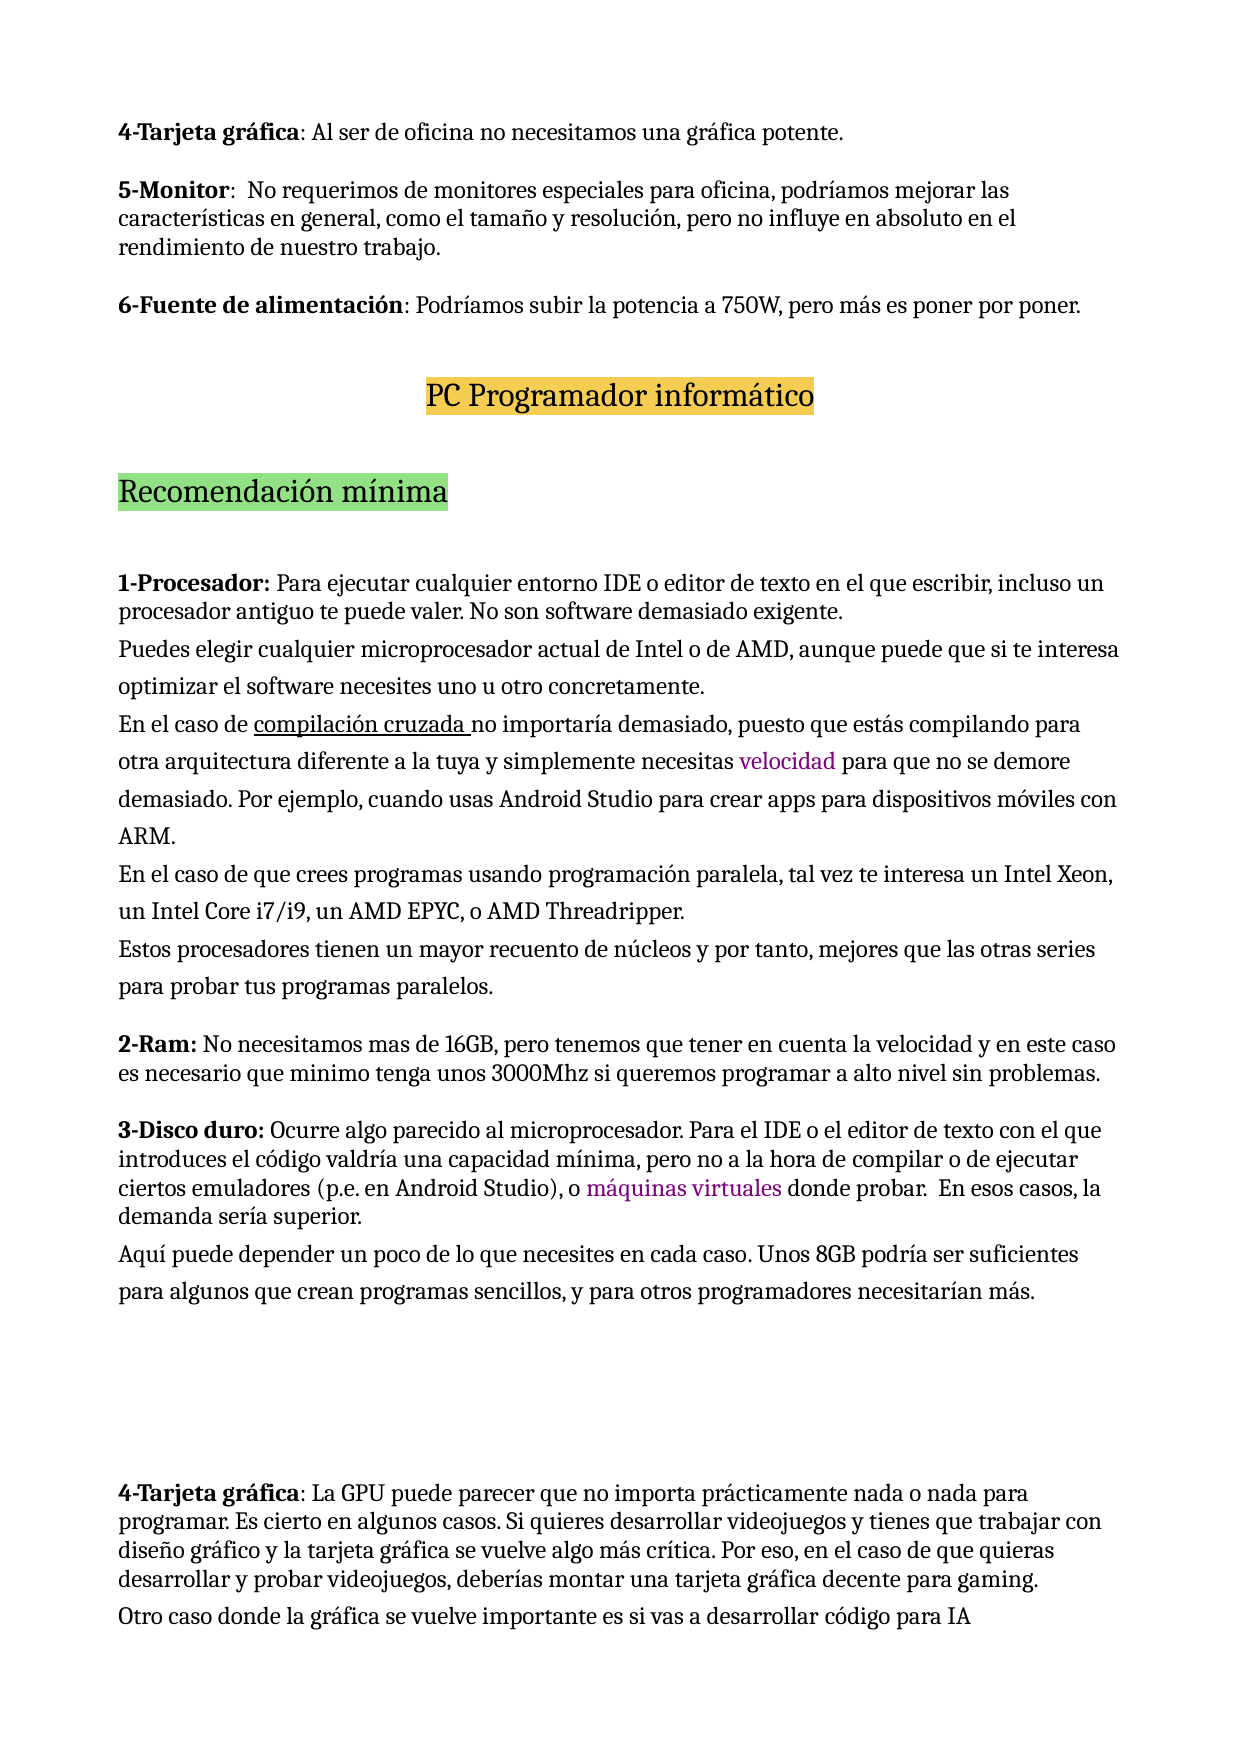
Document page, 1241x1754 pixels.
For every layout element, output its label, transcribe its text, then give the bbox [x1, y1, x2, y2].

text 6-Fuente de alimentación: Podríamos subir la potencia a 750W, pero más es poner por poner. [118, 291, 1122, 319]
text Recomendación mínima [118, 473, 1122, 511]
text 5-Monitor: No requerimos de monitores especiales para oficina, podríamos mejorar las características en general, como el tamaño y resolución, pero no influye en absoluto en el rendimiento de nuestro trabajo. [118, 176, 1122, 262]
text 2-Ram: No necesitamos mas de 16GB, pero tenemos que tener en cuenta la velocidad y en este caso es necesario que minimo tenga unos 3000Mhz si queremos programar a alto nivel sin problemas. [118, 1030, 1122, 1087]
text En el caso de compilación cruzada no importaría demasiado, puesto que estás compilando para otra arquitectura diferente a la tuya y simplemente necesitas velocidad para que no se demore demasiado. Por ejemplo, cuando usas Android Studio para crear apps para dispositivos móviles con ARM. [118, 701, 1122, 851]
text 1-Procesador: Para ejecutar cualquier entorno IDE o editor de texto en el que escribir, incluso un procesador antiguo te puede valer. No son software demasiado exigente. [118, 568, 1122, 626]
text 4-Tarjeta gráfica: Al ser de oficina no necesitamos una gráfica potente. [118, 118, 1122, 147]
text Estos procesadores tienen un mayor recuento de núcleos y por tanto, mejores que las otras series para probar tus programas paralelos. [118, 926, 1122, 1001]
text En el caso de que crees programas usando programación paralela, tal vez te interesa un Intel Xeon, un Intel Core i7/i9, un AMD EPYC, o AMD Threadripper. [118, 851, 1122, 926]
text Otro caso donde la gráfica se vuelve importante es si vas a desarrollar código para IA [118, 1593, 1122, 1631]
text Puedes elegir cualquier microprocesador actual de Intel o de AMD, aunque puede que si te interesa optimizar el software necesites uno u otro concretamente. [118, 626, 1122, 701]
text PC Programador informático [118, 377, 1122, 415]
text Aquí puede depender un poco de lo que necesites en cada caso. Unos 8GB podría ser suficientes para algunos que crean programas sencillos, y para otros programadores necesitarían más. [118, 1231, 1122, 1306]
text 3-Disco duro: Ocurre algo parecido al microprocesador. Para el IDE o el editor de texto con el que introduces el código valdría una capacidad mínima, pero no a la hora de compilar o de ejecutar ciertos emuladores (p.e. en Android Studio), o máquinas virtuales donde probar. En esos casos, la demanda sería superior. [118, 1116, 1122, 1231]
text 4-Tarjeta gráfica: La GPU puede parecer que no importa prácticamente nada o nada para programar. Es cierto en algunos casos. Si quieres desarrollar videojuegos y tienes que trabajar con diseño gráfico y la tarjeta gráfica se vuelve algo más crítica. Por eso, en el caso de que quieras desarrollar y probar videojuegos, deberías montar una tarjeta gráfica decente para gaming. [118, 1478, 1122, 1593]
